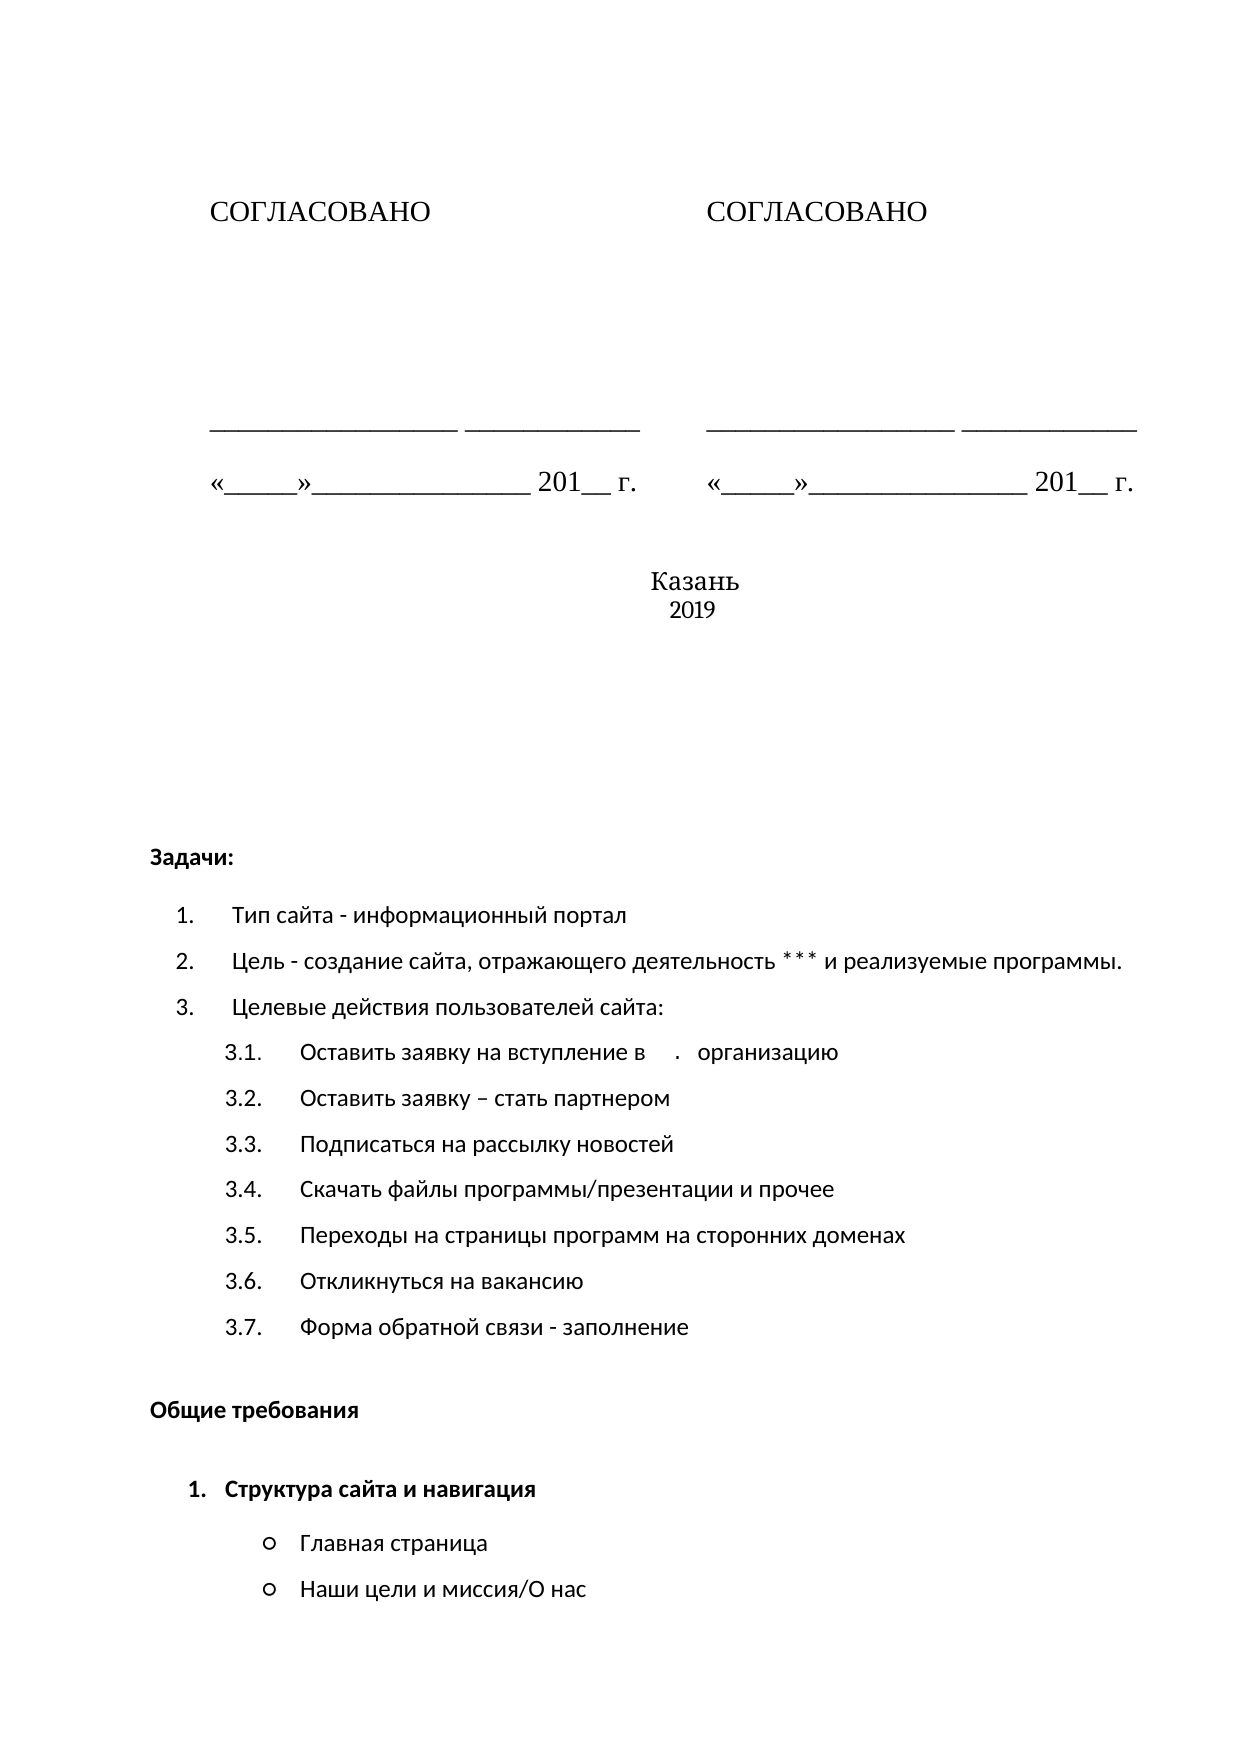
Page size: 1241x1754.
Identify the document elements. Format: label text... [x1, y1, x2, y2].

list Оставить заявку на вступление в организацию [262, 1036, 1240, 1067]
list Тип сайта - информационный портал [194, 899, 1240, 930]
table_header СОГЛАСОВАНО [198, 193, 695, 241]
list Оставить заявку – стать партнером [262, 1082, 1240, 1113]
list Форма обратной связи - заполнение [262, 1311, 1240, 1341]
list Цель - создание сайта, отражающего деятельность *** и реализуемые программы. [194, 945, 1240, 975]
table_cell _________________ ____________ «_____»_______________ 201__ г. [198, 336, 695, 510]
list Подписаться на рассылку новостей [262, 1128, 1240, 1158]
list Откликнуться на вакансию [262, 1265, 1240, 1296]
list Переходы на страницы программ на сторонних доменах [262, 1219, 1240, 1250]
table_cell _________________ ____________ «_____»_______________ 201__ г. [695, 336, 1192, 510]
subtitle Задачи: [150, 841, 1240, 871]
table_cell [695, 241, 1192, 336]
subtitle Общие требования [150, 1394, 1240, 1424]
list Наши цели и миссия/О нас [262, 1573, 1240, 1603]
subtitle Структура сайта и навигация [187, 1473, 1240, 1503]
list Целевые действия пользователей сайта: [194, 991, 1240, 1021]
text 2019 [150, 596, 1240, 625]
text Казань [150, 568, 1240, 596]
list Скачать файлы программы/презентации и прочее [262, 1173, 1240, 1204]
table_header СОГЛАСОВАНО [695, 193, 1192, 241]
list Главная страница [262, 1527, 1240, 1558]
table_cell [198, 241, 695, 336]
